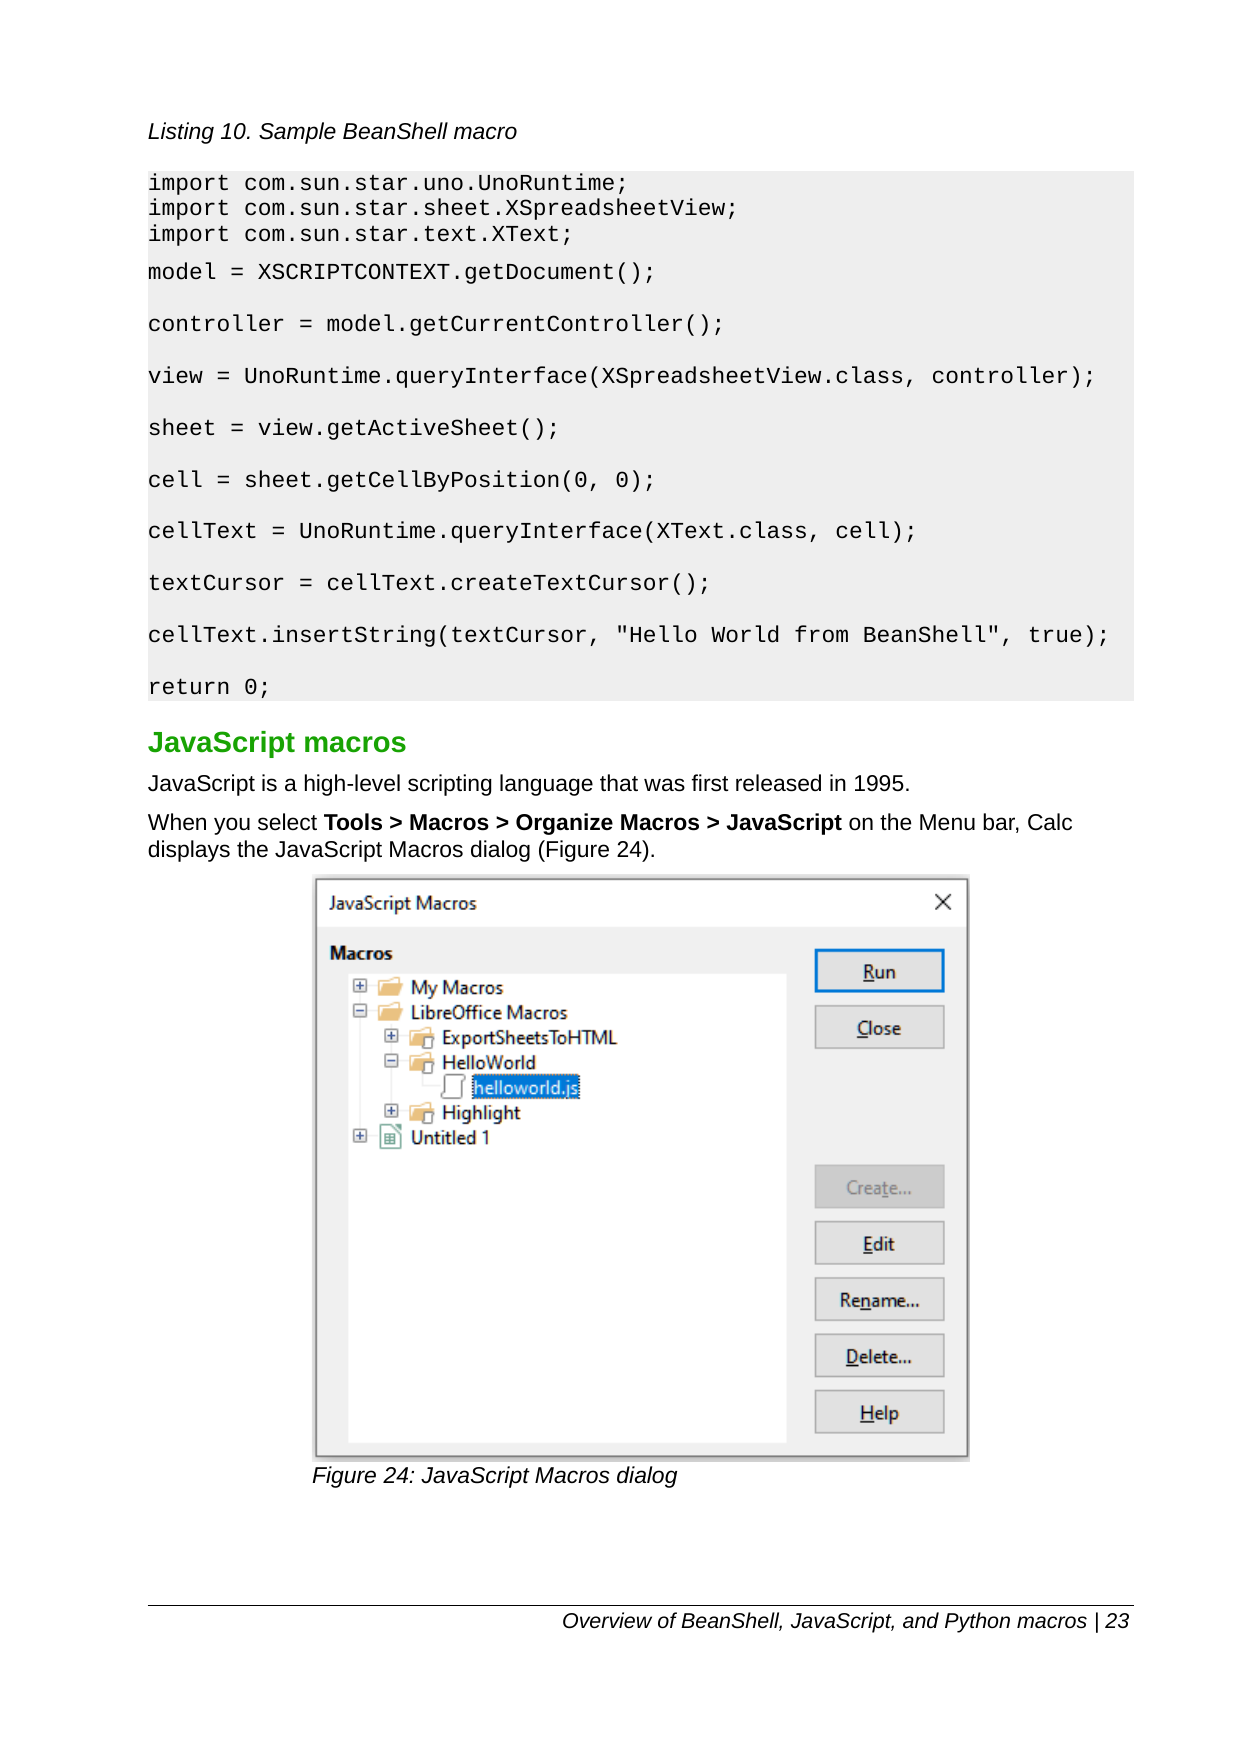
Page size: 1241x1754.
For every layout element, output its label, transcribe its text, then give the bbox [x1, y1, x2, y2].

picture [311, 874, 970, 1462]
text Figure 24: JavaScript Macros dialog [312, 1462, 970, 1488]
text When you select Tools > Macros > Organize Macros > JavaScript on the Menu bar, Calc displays the JavaScript Macros dialog (Figure 24). [148, 809, 1134, 862]
subtitle JavaScript macros [148, 725, 1134, 758]
text Listing 10. Sample BeanShell macro [148, 118, 1134, 144]
text model = XSCRIPTCONTEXT.getDocument(); controller = model.getCurrentController(); view = UnoRuntime.queryInterface(XSpreadsheetView.class, controller); sheet = view.getActiveSheet(); cell = sheet.getCellByPosition(0, 0); cellText = UnoRuntime.queryInterface(XText.class, cell); textCursor = cellText.createTextCursor(); cellText.insertString(textCursor, "Hello World from BeanShell", true); return 0; [148, 260, 1134, 701]
text import com.sun.star.uno.UnoRuntime; import com.sun.star.sheet.XSpreadsheetView; import com.sun.star.text.XText; [148, 171, 1134, 249]
text JavaScript is a high-level scripting language that was first released in 1995. [148, 770, 1134, 797]
